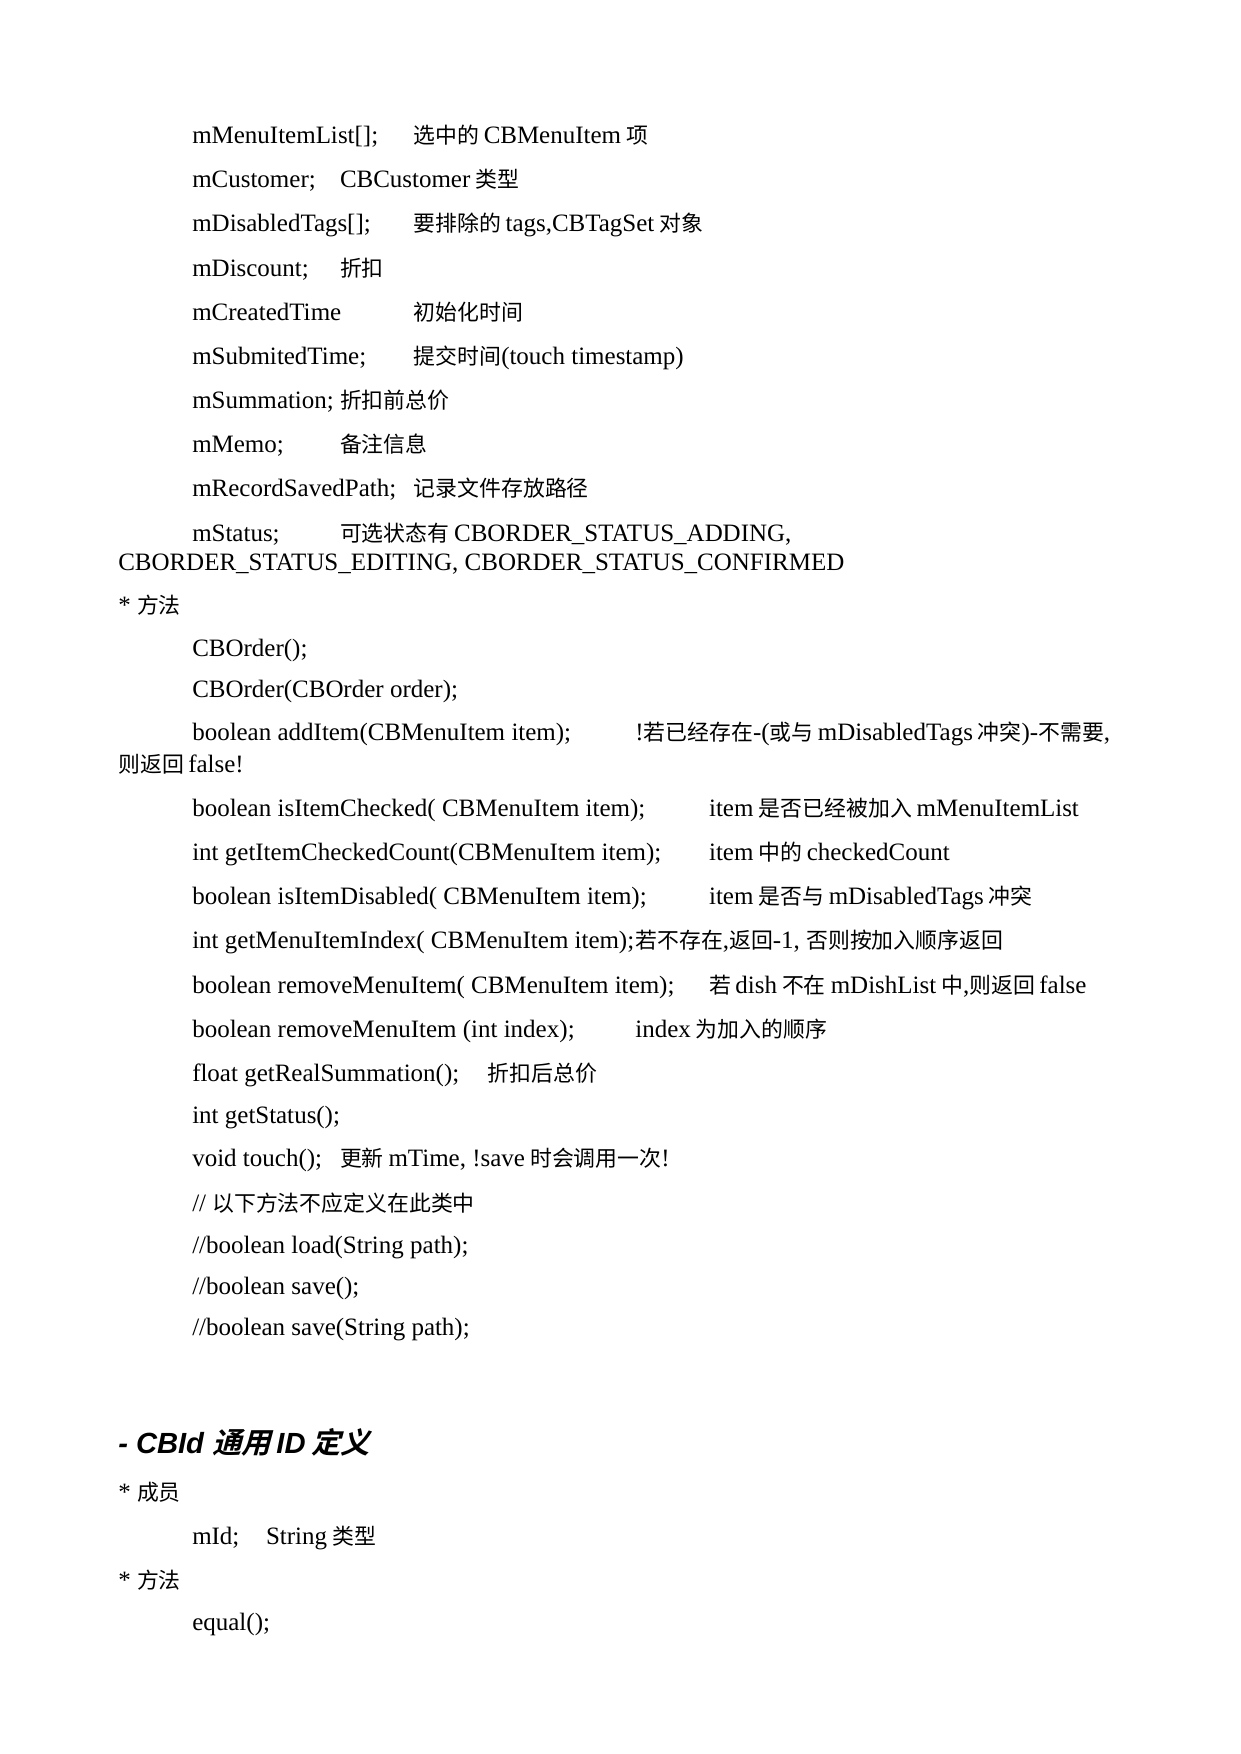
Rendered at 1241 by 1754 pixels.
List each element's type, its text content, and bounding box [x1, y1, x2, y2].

text boolean removeMenuItem (int index); index为加入的顺序 [118, 1012, 1122, 1043]
subtitle - CBId 通用ID定义 [118, 1420, 1122, 1462]
text int getMenuItemIndex( CBMenuItem item); 若不存在,返回-1, 否则按加入顺序返回 [118, 923, 1122, 955]
text // 以下方法不应定义在此类中 [118, 1186, 1122, 1217]
text float getRealSummation(); 折扣后总价 [118, 1056, 1122, 1088]
text * 方法 [118, 1563, 1122, 1594]
text mId; String类型 [118, 1519, 1122, 1550]
text boolean isItemDisabled( CBMenuItem item); item是否与mDisabledTags冲突 [118, 879, 1122, 911]
text boolean addItem(CBMenuItem item); !若已经存在-(或与mDisabledTags冲突)-不需要,则返回false! [118, 715, 1122, 778]
text mCustomer; CBCustomer类型 [118, 162, 1122, 194]
text * 方法 [118, 588, 1122, 620]
text CBOrder(CBOrder order); [118, 674, 1122, 703]
text mDisabledTags[]; 要排除的tags,CBTagSet对象 [118, 206, 1122, 238]
text //boolean save(); [118, 1271, 1122, 1300]
text int getStatus(); [118, 1100, 1122, 1129]
text mMemo; 备注信息 [118, 427, 1122, 459]
text mMenuItemList[]; 选中的CBMenuItem项 [118, 118, 1122, 150]
text * 成员 [118, 1474, 1122, 1506]
text equal(); [118, 1607, 1122, 1636]
text mStatus; 可选状态有 CBORDER_STATUS_ADDING, CBORDER_STATUS_EDITING, CBORDER_STATUS_CONFIRMED [118, 516, 1122, 576]
text mSubmitedTime; 提交时间(touch timestamp) [118, 339, 1122, 371]
text //boolean load(String path); [118, 1230, 1122, 1258]
text //boolean save(String path); [118, 1312, 1122, 1341]
text mRecordSavedPath; 记录文件存放路径 [118, 471, 1122, 503]
text mDiscount; 折扣 [118, 251, 1122, 282]
text boolean isItemChecked( CBMenuItem item); item是否已经被加入 mMenuItemList [118, 791, 1122, 823]
text CBOrder(); [118, 633, 1122, 661]
text int getItemCheckedCount(CBMenuItem item); item中的checkedCount [118, 835, 1122, 867]
text mCreatedTime 初始化时间 [118, 295, 1122, 326]
text boolean removeMenuItem( CBMenuItem item); 若dish不在 mDishList中,则返回false [118, 968, 1122, 999]
text void touch(); 更新 mTime, !save时会调用一次! [118, 1141, 1122, 1173]
text mSummation; 折扣前总价 [118, 383, 1122, 415]
